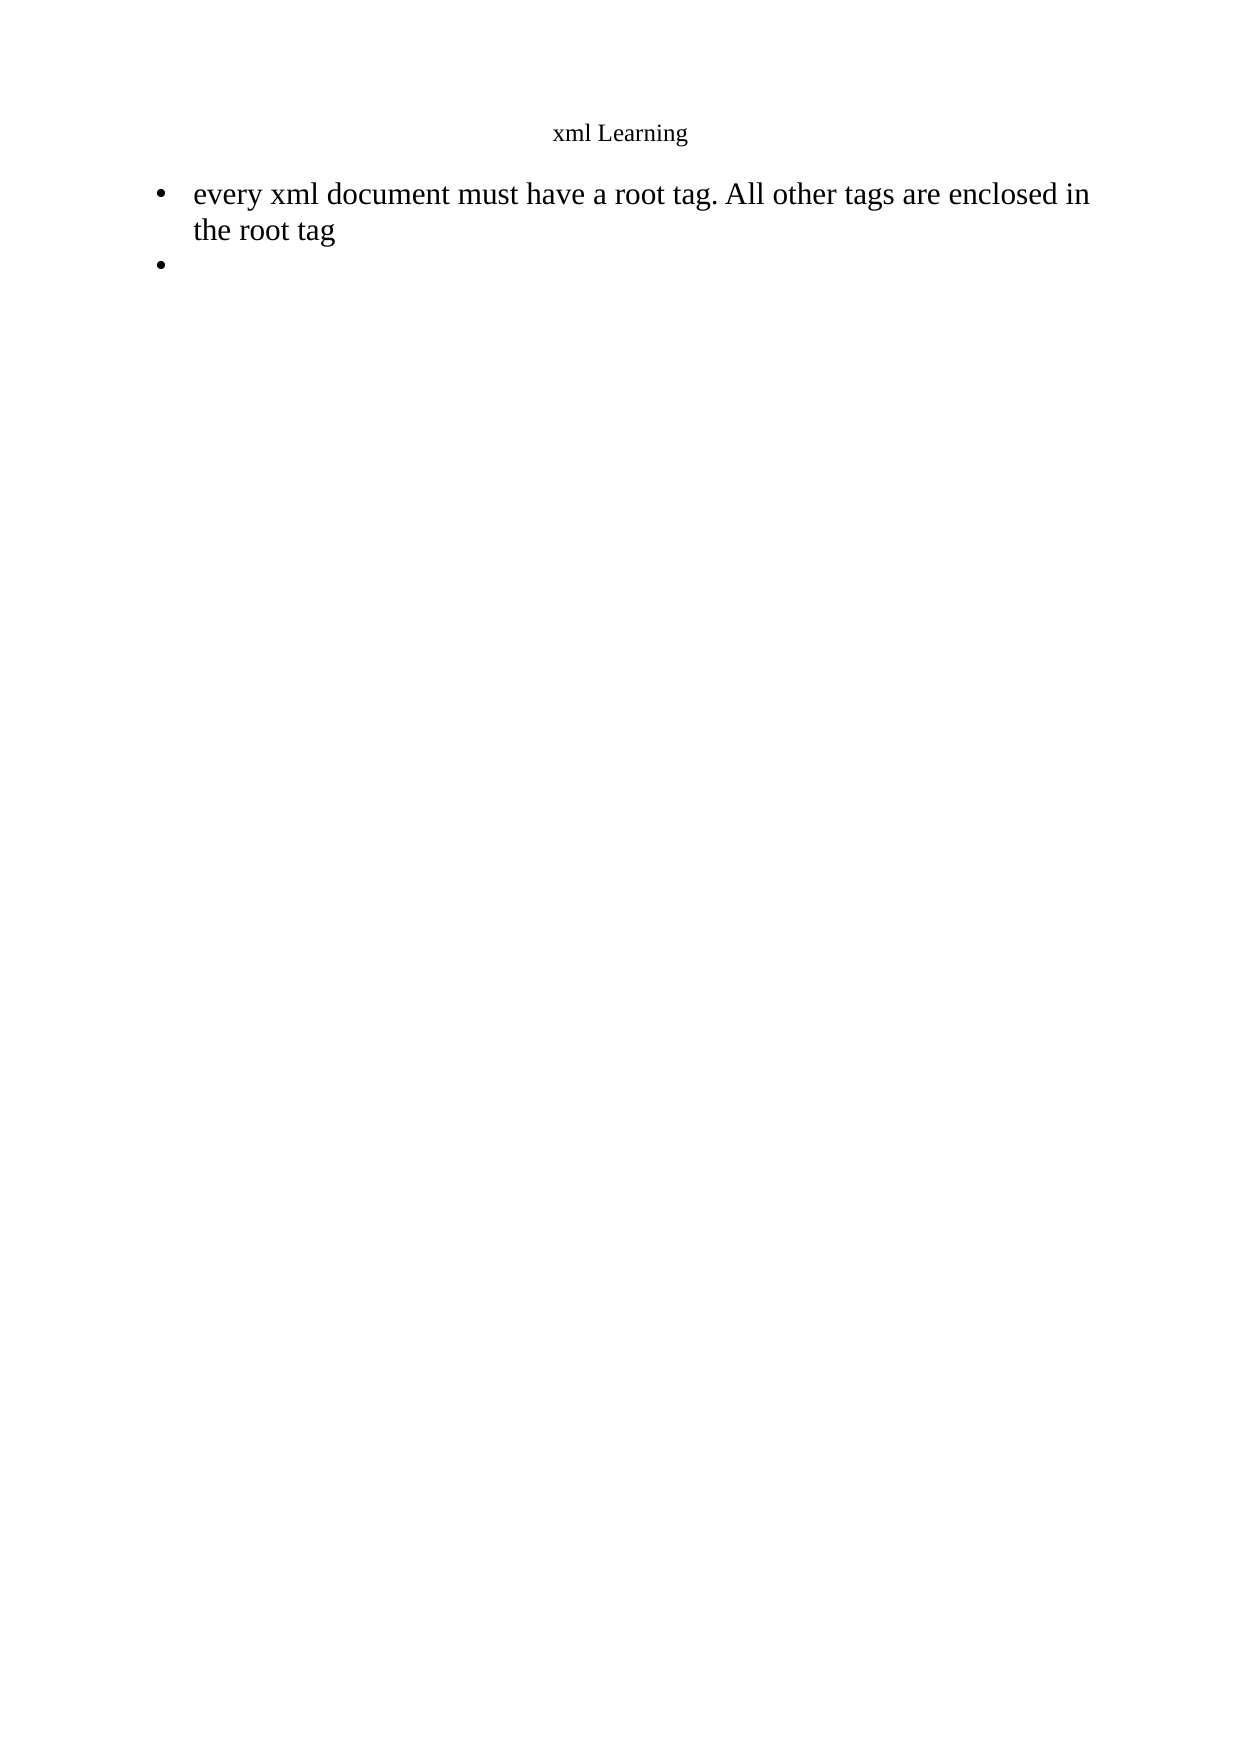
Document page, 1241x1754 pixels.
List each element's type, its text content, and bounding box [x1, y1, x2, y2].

text xml Learning [118, 118, 1122, 147]
list every xml document must have a root tag. All other tags are enclosed in the root tag [156, 176, 1122, 247]
